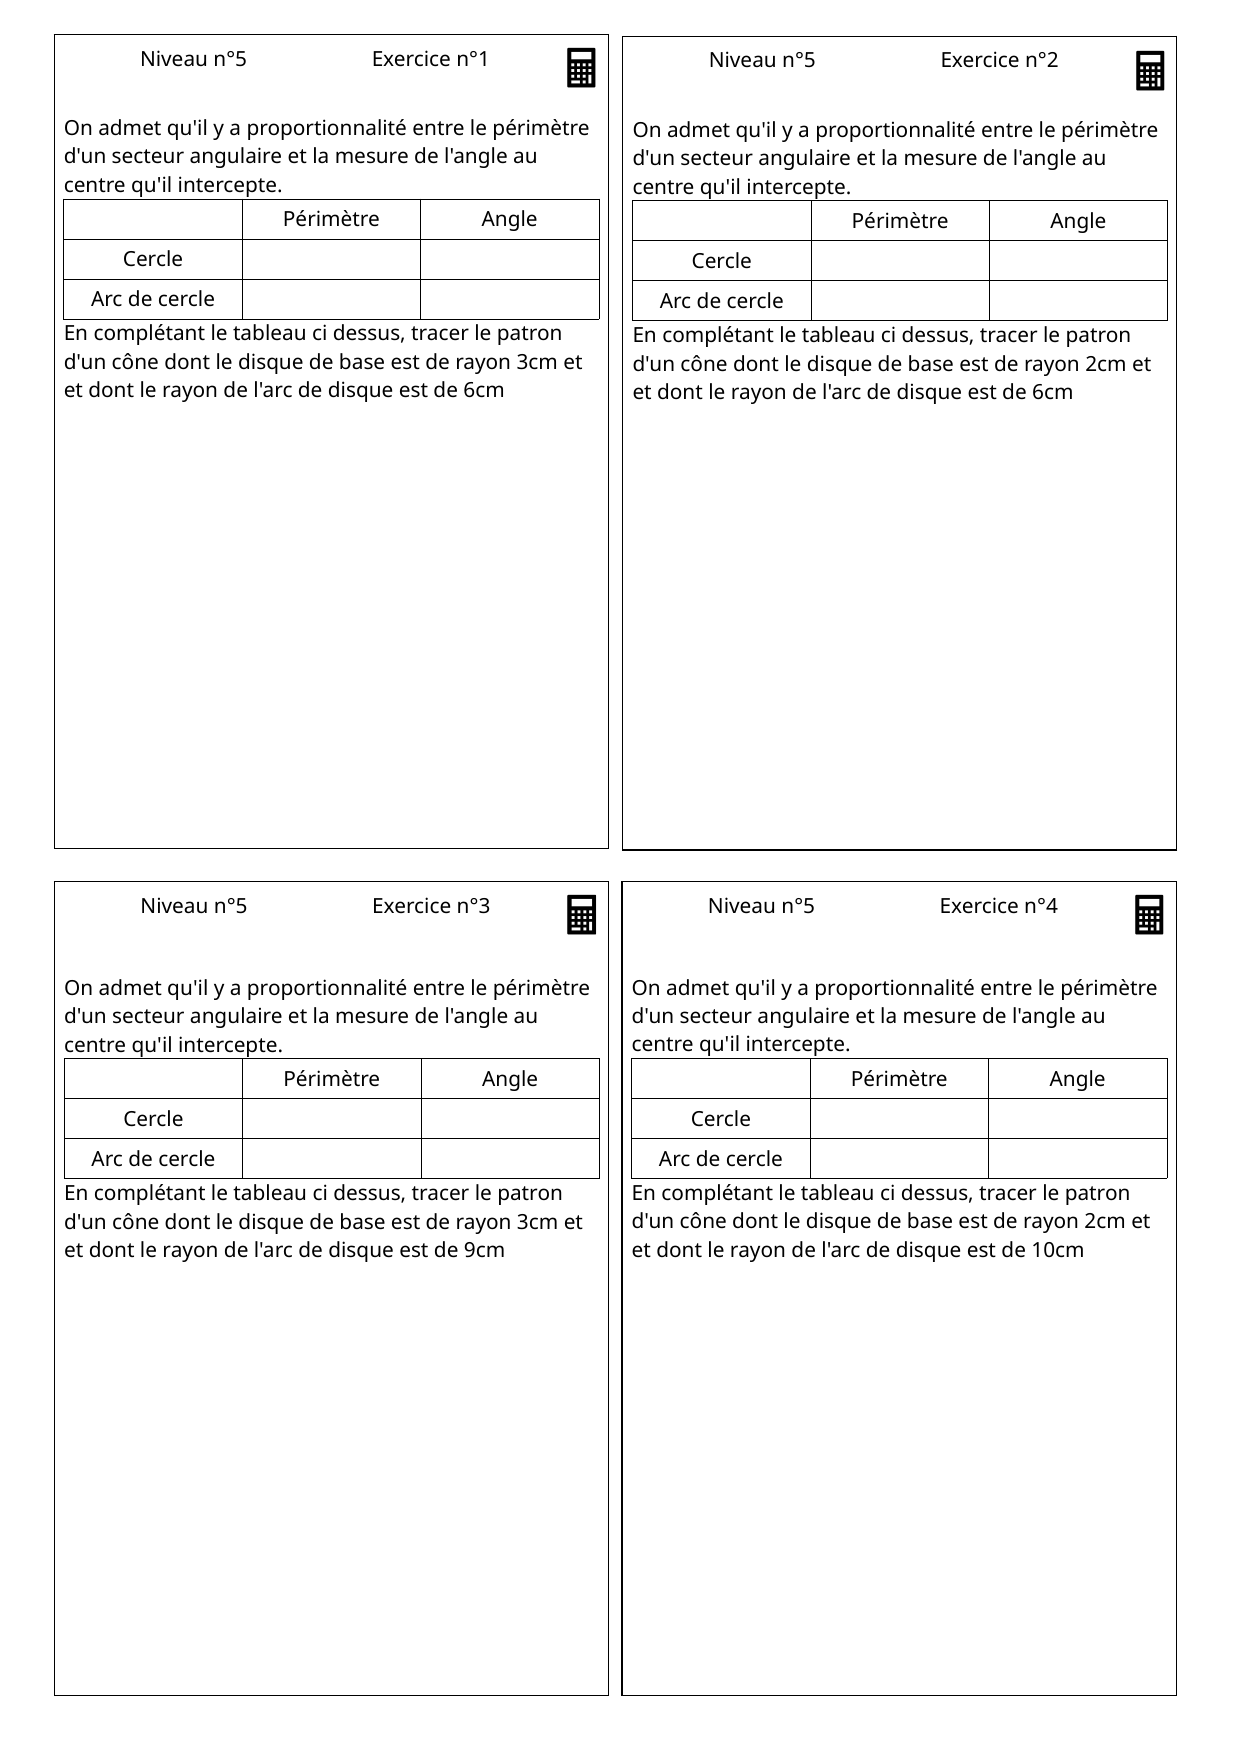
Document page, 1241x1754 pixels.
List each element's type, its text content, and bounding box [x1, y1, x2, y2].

table_cell [811, 1099, 988, 1138]
table_header [64, 200, 242, 238]
table_cell [421, 240, 599, 278]
text Niveau n°5 Exercice n°1 [63, 44, 599, 72]
table_cell [990, 281, 1167, 320]
table_cell [989, 1099, 1167, 1138]
table_header Angle [422, 1059, 599, 1098]
table_cell Cercle [632, 1099, 810, 1138]
table_header [633, 201, 811, 240]
table_header Périmètre [811, 1059, 988, 1098]
text Niveau n°5 Exercice n°2 [632, 46, 1167, 74]
text On admet qu'il y a proportionnalité entre le périmètre d'un secteur angulaire et la mesure de l'angle au centre qu'il intercepte. [631, 973, 1167, 1058]
text On admet qu'il y a proportionnalité entre le périmètre d'un secteur angulaire et la mesure de l'angle au centre qu'il intercepte. [64, 973, 599, 1058]
table_header Périmètre [812, 201, 989, 240]
picture [566, 47, 596, 88]
table_cell [243, 240, 420, 278]
table_header [632, 1059, 810, 1098]
table_cell [812, 241, 989, 280]
table_cell [422, 1099, 599, 1138]
table_cell [243, 280, 420, 318]
text On admet qu'il y a proportionnalité entre le périmètre d'un secteur angulaire et la mesure de l'angle au centre qu'il intercepte. [63, 113, 599, 198]
table_cell [243, 1139, 421, 1178]
table_cell [243, 1099, 421, 1138]
picture [566, 894, 597, 935]
table_cell Arc de cercle [65, 1139, 242, 1178]
text En complétant le tableau ci dessus, tracer le patron d'un cône dont le disque de base est de rayon 2cm et et dont le rayon de l'arc de disque est de 10cm [631, 1179, 1167, 1263]
table_cell Cercle [65, 1099, 242, 1138]
table_header Angle [421, 200, 599, 238]
table_cell [990, 241, 1167, 280]
table_cell Cercle [64, 240, 242, 278]
text Niveau n°5 Exercice n°4 [631, 891, 1167, 919]
text Niveau n°5 Exercice n°3 [64, 891, 599, 919]
table_header Angle [989, 1059, 1167, 1098]
table_header Périmètre [243, 200, 420, 238]
table_cell [812, 281, 989, 320]
table_cell Arc de cercle [632, 1139, 810, 1178]
table_header Angle [990, 201, 1167, 240]
table_cell [811, 1139, 988, 1178]
text En complétant le tableau ci dessus, tracer le patron d'un cône dont le disque de base est de rayon 2cm et et dont le rayon de l'arc de disque est de 6cm [632, 321, 1167, 406]
text En complétant le tableau ci dessus, tracer le patron d'un cône dont le disque de base est de rayon 3cm et et dont le rayon de l'arc de disque est de 6cm [63, 320, 599, 404]
picture [1134, 894, 1164, 935]
picture [1135, 50, 1165, 91]
table_header [65, 1059, 242, 1098]
table_cell [422, 1139, 599, 1178]
table_cell Arc de cercle [633, 281, 811, 320]
text En complétant le tableau ci dessus, tracer le patron d'un cône dont le disque de base est de rayon 3cm et et dont le rayon de l'arc de disque est de 9cm [64, 1179, 599, 1264]
table_cell Cercle [633, 241, 811, 280]
table_cell [421, 280, 599, 318]
text On admet qu'il y a proportionnalité entre le périmètre d'un secteur angulaire et la mesure de l'angle au centre qu'il intercepte. [632, 115, 1167, 200]
table_header Périmètre [243, 1059, 421, 1098]
table_cell [989, 1139, 1167, 1178]
table_cell Arc de cercle [64, 280, 242, 318]
